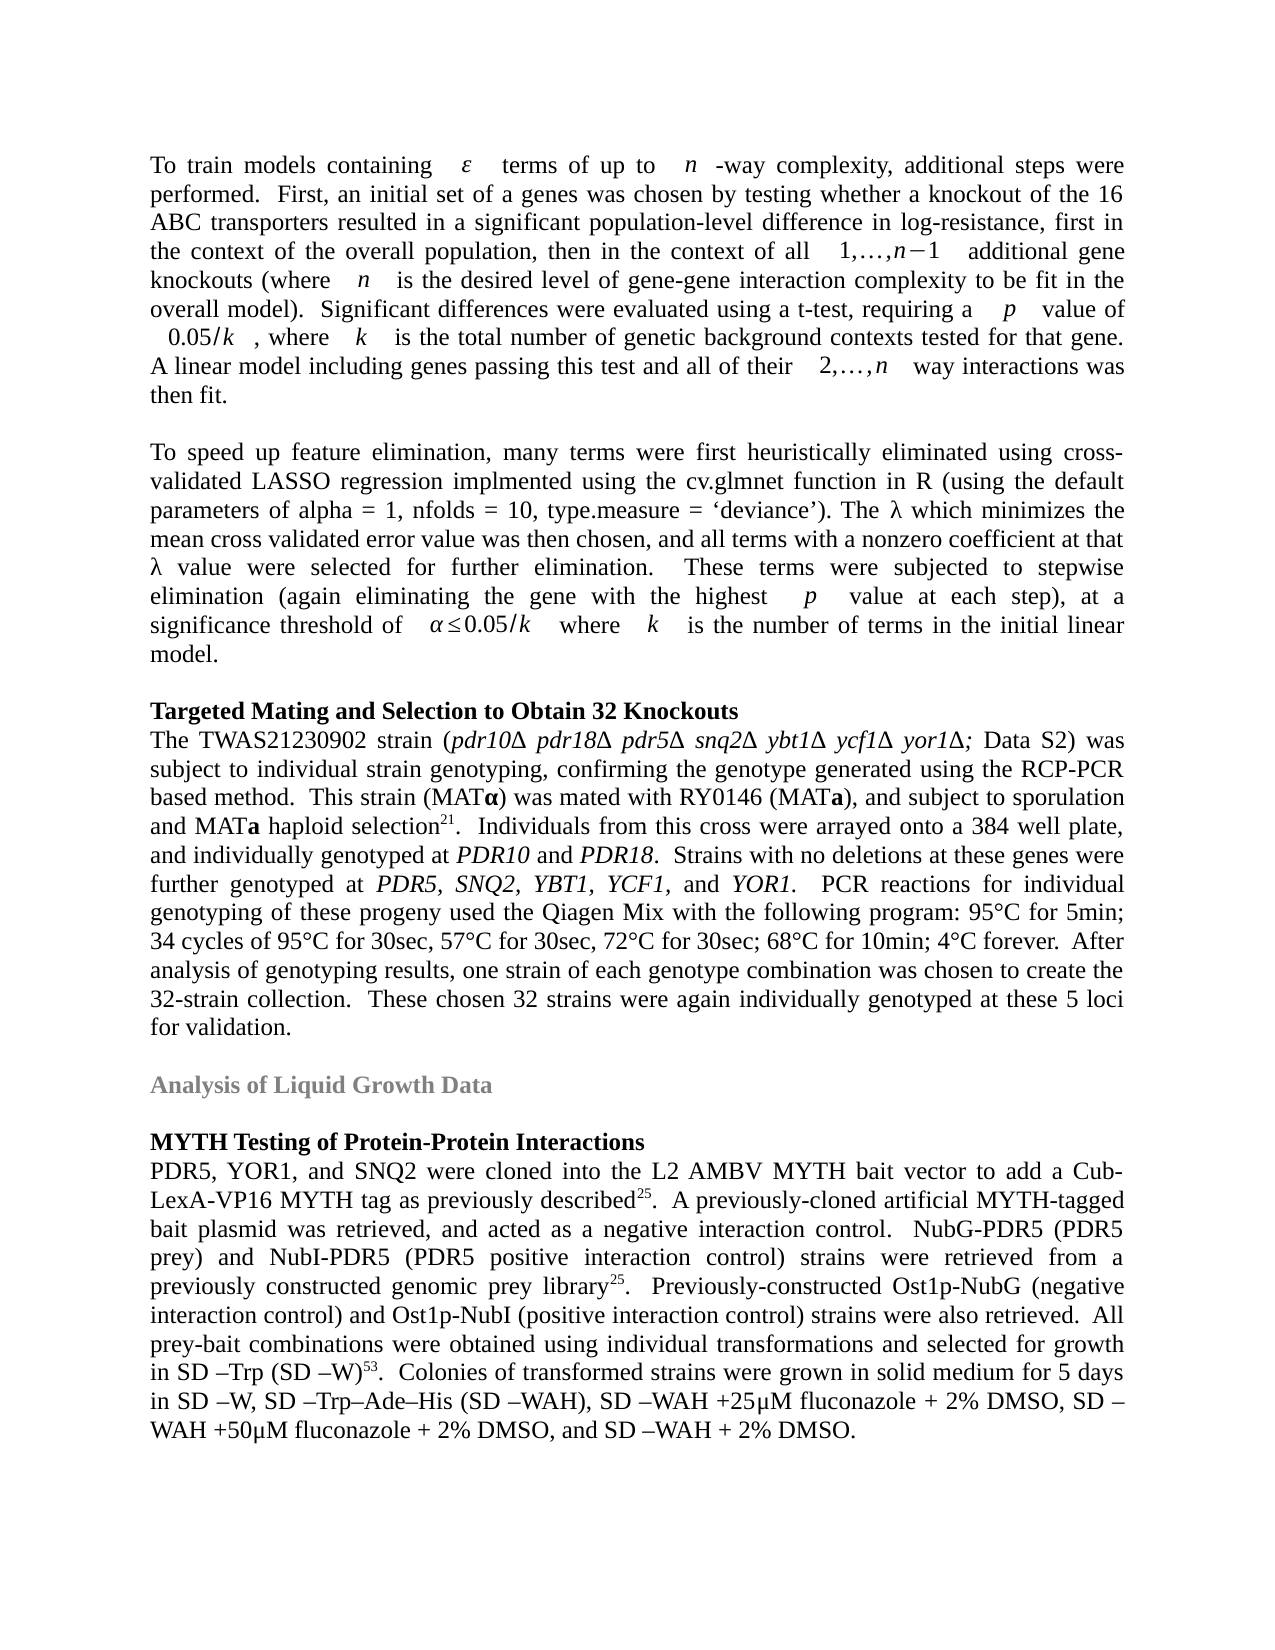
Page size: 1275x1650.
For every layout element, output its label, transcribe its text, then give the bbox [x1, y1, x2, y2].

subtitle MYTH Testing of Protein-Protein Interactions [150, 1127, 1125, 1156]
subtitle Analysis of Liquid Growth Data [150, 1070, 1125, 1099]
text The TWAS21230902 strain (pdr10∆ pdr18∆ pdr5∆ snq2∆ ybt1∆ ycf1∆ yor1∆; Data S2) was subject to individual strain genotyping, confirming the genotype generated using the RCP-PCR based method. This strain (MATα) was mated with RY0146 (MATa), and subject to sporulation and MATa haploid selection21. Individuals from this cross were arrayed onto a 384 well plate, and individually genotyped at PDR10 and PDR18. Strains with no deletions at these genes were further genotyped at PDR5, SNQ2, YBT1, YCF1, and YOR1. PCR reactions for individual genotyping of these progeny used the Qiagen Mix with the following program: 95°C for 5min; 34 cycles of 95°C for 30sec, 57°C for 30sec, 72°C for 30sec; 68°C for 10min; 4°C forever. After analysis of genotyping results, one strain of each genotype combination was chosen to create the 32-strain collection. These chosen 32 strains were again individually genotyped at these 5 loci for validation. [150, 725, 1125, 1041]
text To speed up feature elimination, many terms were first heuristically eliminated using cross-validated LASSO regression implmented using the cv.glmnet function in R (using the default parameters of alpha = 1, nfolds = 10, type.measure = ‘deviance’). The λ which minimizes the mean cross validated error value was then chosen, and all terms with a nonzero coefficient at that λ value were selected for further elimination. These terms were subjected to stepwise elimination (again eliminating the gene with the highest value at each step), at a significance threshold of where is the number of terms in the initial linear model. [150, 437, 1125, 667]
subtitle Targeted Mating and Selection to Obtain 32 Knockouts [150, 696, 1125, 725]
subtitle PDR5, YOR1, and SNQ2 were cloned into the L2 AMBV MYTH bait vector to add a Cub-LexA-VP16 MYTH tag as previously described25. A previously-cloned artificial MYTH-tagged bait plasmid was retrieved, and acted as a negative interaction control. NubG-PDR5 (PDR5 prey) and NubI-PDR5 (PDR5 positive interaction control) strains were retrieved from a previously constructed genomic prey library25. Previously-constructed Ost1p-NubG (negative interaction control) and Ost1p-NubI (positive interaction control) strains were also retrieved. All prey-bait combinations were obtained using individual transformations and selected for growth in SD –Trp (SD –W)53. Colonies of transformed strains were grown in solid medium for 5 days in SD –W, SD –Trp–Ade–His (SD –WAH), SD –WAH +25μM fluconazole + 2% DMSO, SD –WAH +50μM fluconazole + 2% DMSO, and SD –WAH + 2% DMSO. [150, 1156, 1125, 1444]
text To train models containing terms of up to -way complexity, additional steps were performed. First, an initial set of a genes was chosen by testing whether a knockout of the 16 ABC transporters resulted in a significant population-level difference in log-resistance, first in the context of the overall population, then in the context of all additional gene knockouts (where is the desired level of gene-gene interaction complexity to be fit in the overall model). Significant differences were evaluated using a t-test, requiring a value of , where is the total number of genetic background contexts tested for that gene. A linear model including genes passing this test and all of their way interactions was then fit. [150, 150, 1125, 409]
